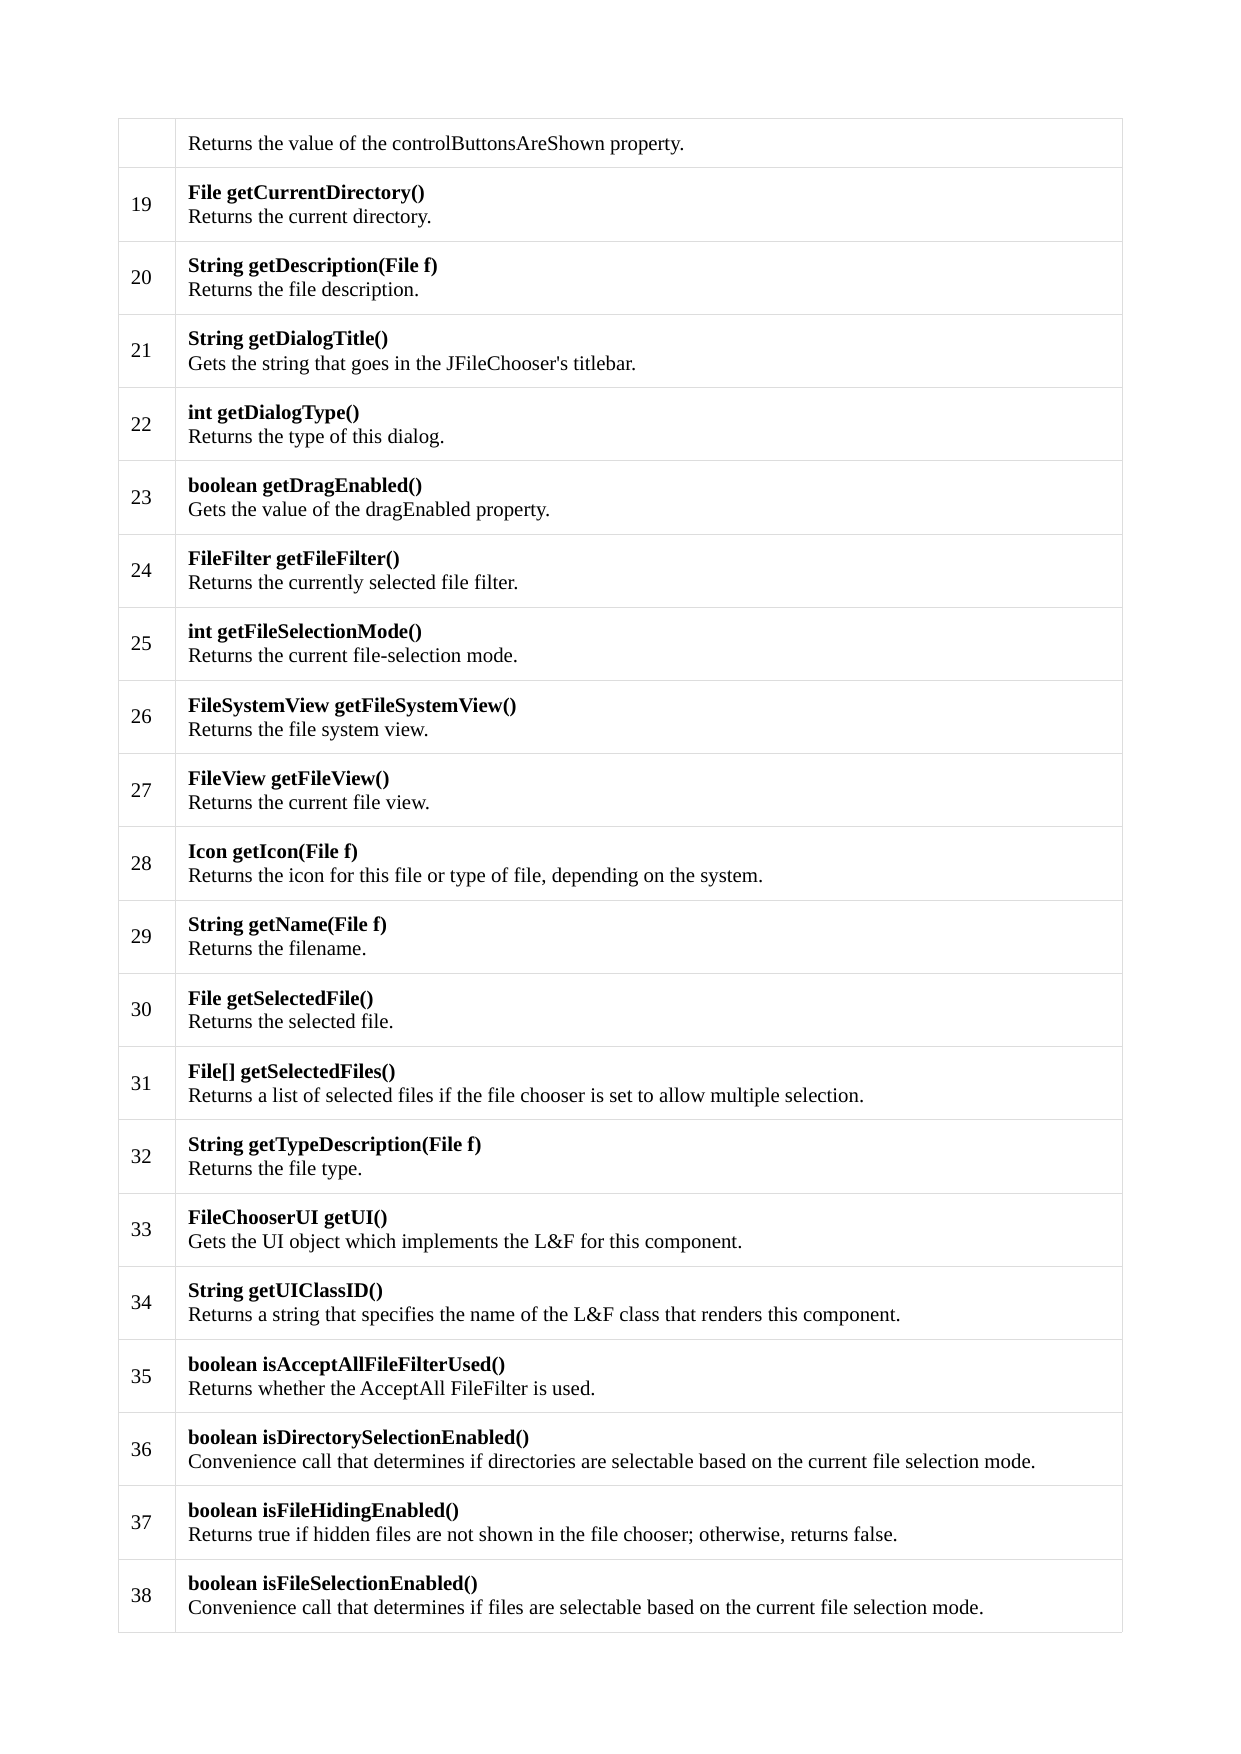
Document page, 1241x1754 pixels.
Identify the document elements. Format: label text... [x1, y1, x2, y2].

table_cell 38 [119, 1560, 175, 1632]
table_cell 33 [119, 1194, 175, 1266]
table_cell FileSystemView getFileSystemView() Returns the file system view. [176, 681, 1122, 753]
table_cell 35 [119, 1340, 175, 1412]
table_cell 20 [119, 242, 175, 314]
table_cell 24 [119, 535, 175, 607]
table_cell 22 [119, 388, 175, 460]
table_cell 32 [119, 1120, 175, 1192]
table_cell boolean isFileHidingEnabled() Returns true if hidden files are not shown in the file chooser; otherwise, returns false. [176, 1486, 1122, 1559]
table_cell String getTypeDescription(File f) Returns the file type. [176, 1120, 1122, 1192]
table_cell String getName(File f) Returns the filename. [176, 901, 1122, 973]
table_cell String getDialogTitle() Gets the string that goes in the JFileChooser's titlebar. [176, 315, 1122, 387]
table_cell FileFilter getFileFilter() Returns the currently selected file filter. [176, 535, 1122, 607]
table_cell int getFileSelectionMode() Returns the current file-selection mode. [176, 608, 1122, 680]
table_cell 25 [119, 608, 175, 680]
table_cell boolean getDragEnabled() Gets the value of the dragEnabled property. [176, 461, 1122, 533]
table_cell File getCurrentDirectory() Returns the current directory. [176, 168, 1122, 241]
table_cell 21 [119, 315, 175, 387]
table_cell 31 [119, 1047, 175, 1119]
table_cell 28 [119, 827, 175, 899]
table_cell 34 [119, 1267, 175, 1339]
table_cell 27 [119, 754, 175, 826]
table_cell boolean isDirectorySelectionEnabled() Convenience call that determines if directories are selectable based on the current file selection mode. [176, 1413, 1122, 1485]
table_cell 30 [119, 974, 175, 1046]
table_cell String getDescription(File f) Returns the file description. [176, 242, 1122, 314]
table_cell 19 [119, 168, 175, 241]
table_cell 37 [119, 1486, 175, 1559]
table_cell int getDialogType() Returns the type of this dialog. [176, 388, 1122, 460]
table_cell 36 [119, 1413, 175, 1485]
table_cell Returns the value of the controlButtonsAreShown property. [176, 119, 1122, 167]
table_cell [119, 119, 175, 167]
table_cell 23 [119, 461, 175, 533]
table_cell File getSelectedFile() Returns the selected file. [176, 974, 1122, 1046]
table_cell boolean isFileSelectionEnabled() Convenience call that determines if files are selectable based on the current file selection mode. [176, 1560, 1122, 1632]
table_cell 26 [119, 681, 175, 753]
table_cell File[] getSelectedFiles() Returns a list of selected files if the file chooser is set to allow multiple selection. [176, 1047, 1122, 1119]
table_cell 29 [119, 901, 175, 973]
table_cell String getUIClassID() Returns a string that specifies the name of the L&F class that renders this component. [176, 1267, 1122, 1339]
table_cell FileView getFileView() Returns the current file view. [176, 754, 1122, 826]
table_cell Icon getIcon(File f) Returns the icon for this file or type of file, depending on the system. [176, 827, 1122, 899]
table_cell FileChooserUI getUI() Gets the UI object which implements the L&F for this component. [176, 1194, 1122, 1266]
table_cell boolean isAcceptAllFileFilterUsed() Returns whether the AcceptAll FileFilter is used. [176, 1340, 1122, 1412]
